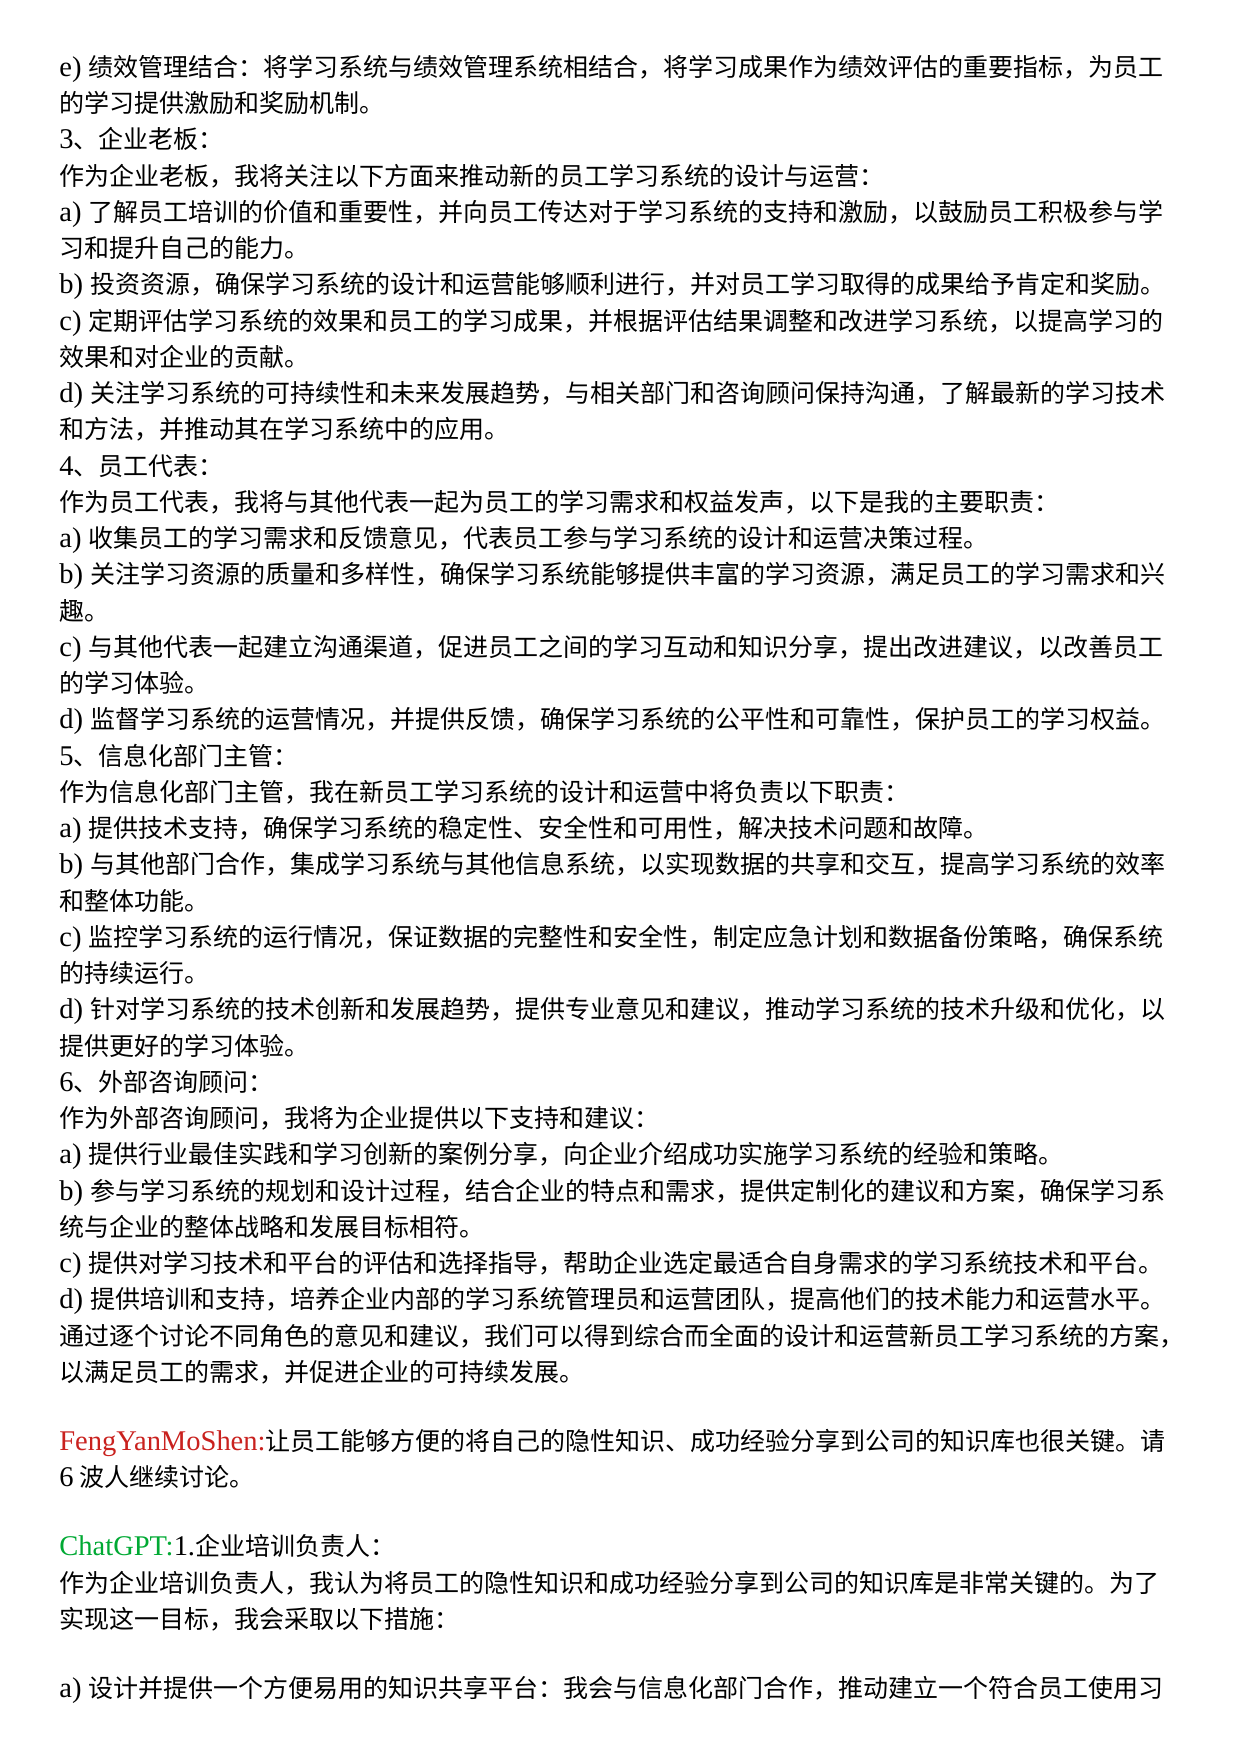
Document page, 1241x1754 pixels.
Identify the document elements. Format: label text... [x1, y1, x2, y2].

text 通过逐个讨论不同角色的意见和建议，我们可以得到综合而全面的设计和运营新员工学习系统的方案，以满足员工的需求，并促进企业的可持续发展。 [59, 1316, 1181, 1388]
text d) 针对学习系统的技术创新和发展趋势，提供专业意见和建议，推动学习系统的技术升级和优化，以提供更好的学习体验。 [59, 990, 1181, 1062]
text ChatGPT:1.企业培训负责人： [59, 1527, 1181, 1563]
text c) 监控学习系统的运行情况，保证数据的完整性和安全性，制定应急计划和数据备份策略，确保系统的持续运行。 [59, 917, 1181, 990]
text 作为外部咨询顾问，我将为企业提供以下支持和建议： [59, 1098, 1181, 1135]
text d) 关注学习系统的可持续性和未来发展趋势，与相关部门和咨询顾问保持沟通，了解最新的学习技术和方法，并推动其在学习系统中的应用。 [59, 373, 1181, 446]
text 6、外部咨询顾问： [59, 1062, 1181, 1098]
text e) 绩效管理结合：将学习系统与绩效管理系统相结合，将学习成果作为绩效评估的重要指标，为员工的学习提供激励和奖励机制。 [59, 47, 1181, 120]
text 3、企业老板： [59, 120, 1181, 156]
text 作为企业老板，我将关注以下方面来推动新的员工学习系统的设计与运营： [59, 156, 1181, 192]
text a) 提供技术支持，确保学习系统的稳定性、安全性和可用性，解决技术问题和故障。 [59, 808, 1181, 845]
text a) 收集员工的学习需求和反馈意见，代表员工参与学习系统的设计和运营决策过程。 [59, 518, 1181, 555]
text a) 提供行业最佳实践和学习创新的案例分享，向企业介绍成功实施学习系统的经验和策略。 [59, 1135, 1181, 1171]
text b) 投资资源，确保学习系统的设计和运营能够顺利进行，并对员工学习取得的成果给予肯定和奖励。 [59, 265, 1181, 301]
text c) 提供对学习技术和平台的评估和选择指导，帮助企业选定最适合自身需求的学习系统技术和平台。 [59, 1243, 1181, 1280]
text a) 设计并提供一个方便易用的知识共享平台：我会与信息化部门合作，推动建立一个符合员工使用习 [59, 1668, 1181, 1705]
text 作为员工代表，我将与其他代表一起为员工的学习需求和权益发声，以下是我的主要职责： [59, 482, 1181, 518]
text a) 了解员工培训的价值和重要性，并向员工传达对于学习系统的支持和激励，以鼓励员工积极参与学习和提升自己的能力。 [59, 192, 1181, 265]
text b) 与其他部门合作，集成学习系统与其他信息系统，以实现数据的共享和交互，提高学习系统的效率和整体功能。 [59, 845, 1181, 917]
text 作为企业培训负责人，我认为将员工的隐性知识和成功经验分享到公司的知识库是非常关键的。为了实现这一目标，我会采取以下措施： [59, 1563, 1181, 1636]
text 4、员工代表： [59, 446, 1181, 482]
text c) 与其他代表一起建立沟通渠道，促进员工之间的学习互动和知识分享，提出改进建议，以改善员工的学习体验。 [59, 627, 1181, 700]
text 作为信息化部门主管，我在新员工学习系统的设计和运营中将负责以下职责： [59, 772, 1181, 808]
text b) 关注学习资源的质量和多样性，确保学习系统能够提供丰富的学习资源，满足员工的学习需求和兴趣。 [59, 555, 1181, 627]
text FengYanMoShen:让员工能够方便的将自己的隐性知识、成功经验分享到公司的知识库也很关键。请6波人继续讨论。 [59, 1421, 1181, 1494]
text c) 定期评估学习系统的效果和员工的学习成果，并根据评估结果调整和改进学习系统，以提高学习的效果和对企业的贡献。 [59, 301, 1181, 373]
text d) 提供培训和支持，培养企业内部的学习系统管理员和运营团队，提高他们的技术能力和运营水平。 [59, 1280, 1181, 1316]
text d) 监督学习系统的运营情况，并提供反馈，确保学习系统的公平性和可靠性，保护员工的学习权益。 [59, 700, 1181, 736]
text b) 参与学习系统的规划和设计过程，结合企业的特点和需求，提供定制化的建议和方案，确保学习系统与企业的整体战略和发展目标相符。 [59, 1171, 1181, 1243]
text 5、信息化部门主管： [59, 736, 1181, 772]
